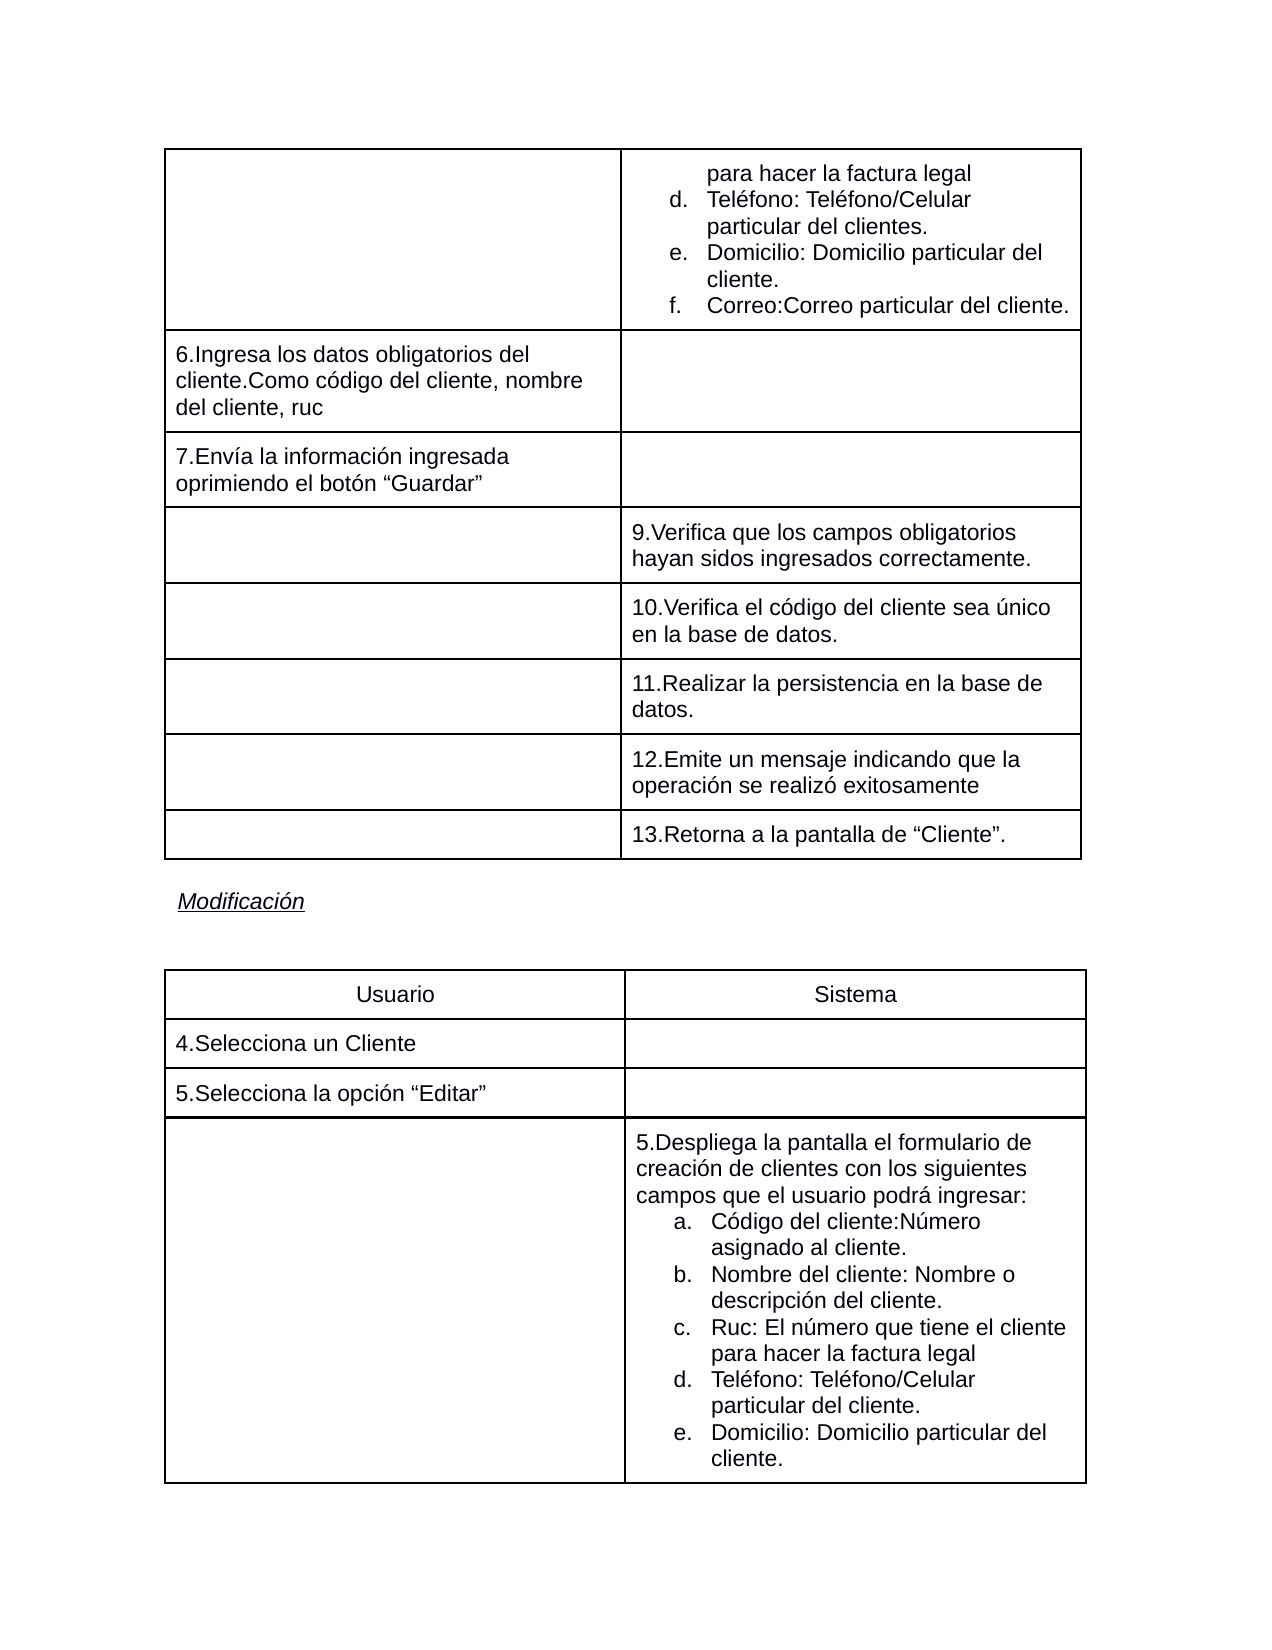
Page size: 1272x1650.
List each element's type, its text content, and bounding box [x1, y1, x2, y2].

table_cell [166, 1119, 624, 1482]
table_cell [166, 811, 620, 858]
table_cell [622, 433, 1080, 506]
table_cell [166, 508, 620, 582]
table_cell 5.Despliega la pantalla el formulario de creación de clientes con los siguientes campos que el usuario podrá ingresar: Código del cliente:Número asignado al cliente. Nombre del cliente: Nombre o descripción del cliente. Ruc: El número que tiene el cliente para hacer la factura legal Teléfono: Teléfono/Celular particular del cliente. Domicilio: Domicilio particular del cliente. Correo:Correo particular del cliente. [626, 1119, 1085, 1482]
table_cell 5.Selecciona la opción “Editar” [166, 1069, 624, 1116]
table_cell [166, 150, 620, 329]
table_cell 9.Verifica que los campos obligatorios hayan sidos ingresados correctamente. [622, 508, 1080, 582]
table_header Sistema [626, 971, 1085, 1018]
table_cell 4.Selecciona un Cliente [166, 1020, 624, 1067]
table_cell 13.Retorna a la pantalla de “Cliente”. [622, 811, 1080, 858]
table_cell [166, 584, 620, 657]
table_cell [166, 735, 620, 809]
table_cell [622, 331, 1080, 431]
table_cell 7.Envía la información ingresada oprimiendo el botón “Guardar” [166, 433, 620, 506]
table_cell [626, 1069, 1085, 1116]
table_cell 12.Emite un mensaje indicando que la operación se realizó exitosamente [622, 735, 1080, 809]
table_cell 6.Ingresa los datos obligatorios del cliente.Como código del cliente, nombre del cliente, ruc [166, 331, 620, 431]
table_cell 10.Verifica el código del cliente sea único en la base de datos. [622, 584, 1080, 657]
table_cell 11.Realizar la persistencia en la base de datos. [622, 660, 1080, 733]
table_cell [626, 1020, 1085, 1067]
table_header Usuario [166, 971, 624, 1018]
table_cell para hacer la factura legal Teléfono: Teléfono/Celular particular del clientes. Domicilio: Domicilio particular del cliente. Correo:Correo particular del cliente. [622, 150, 1080, 329]
table_cell [166, 660, 620, 733]
text Modificación [177, 888, 1095, 914]
